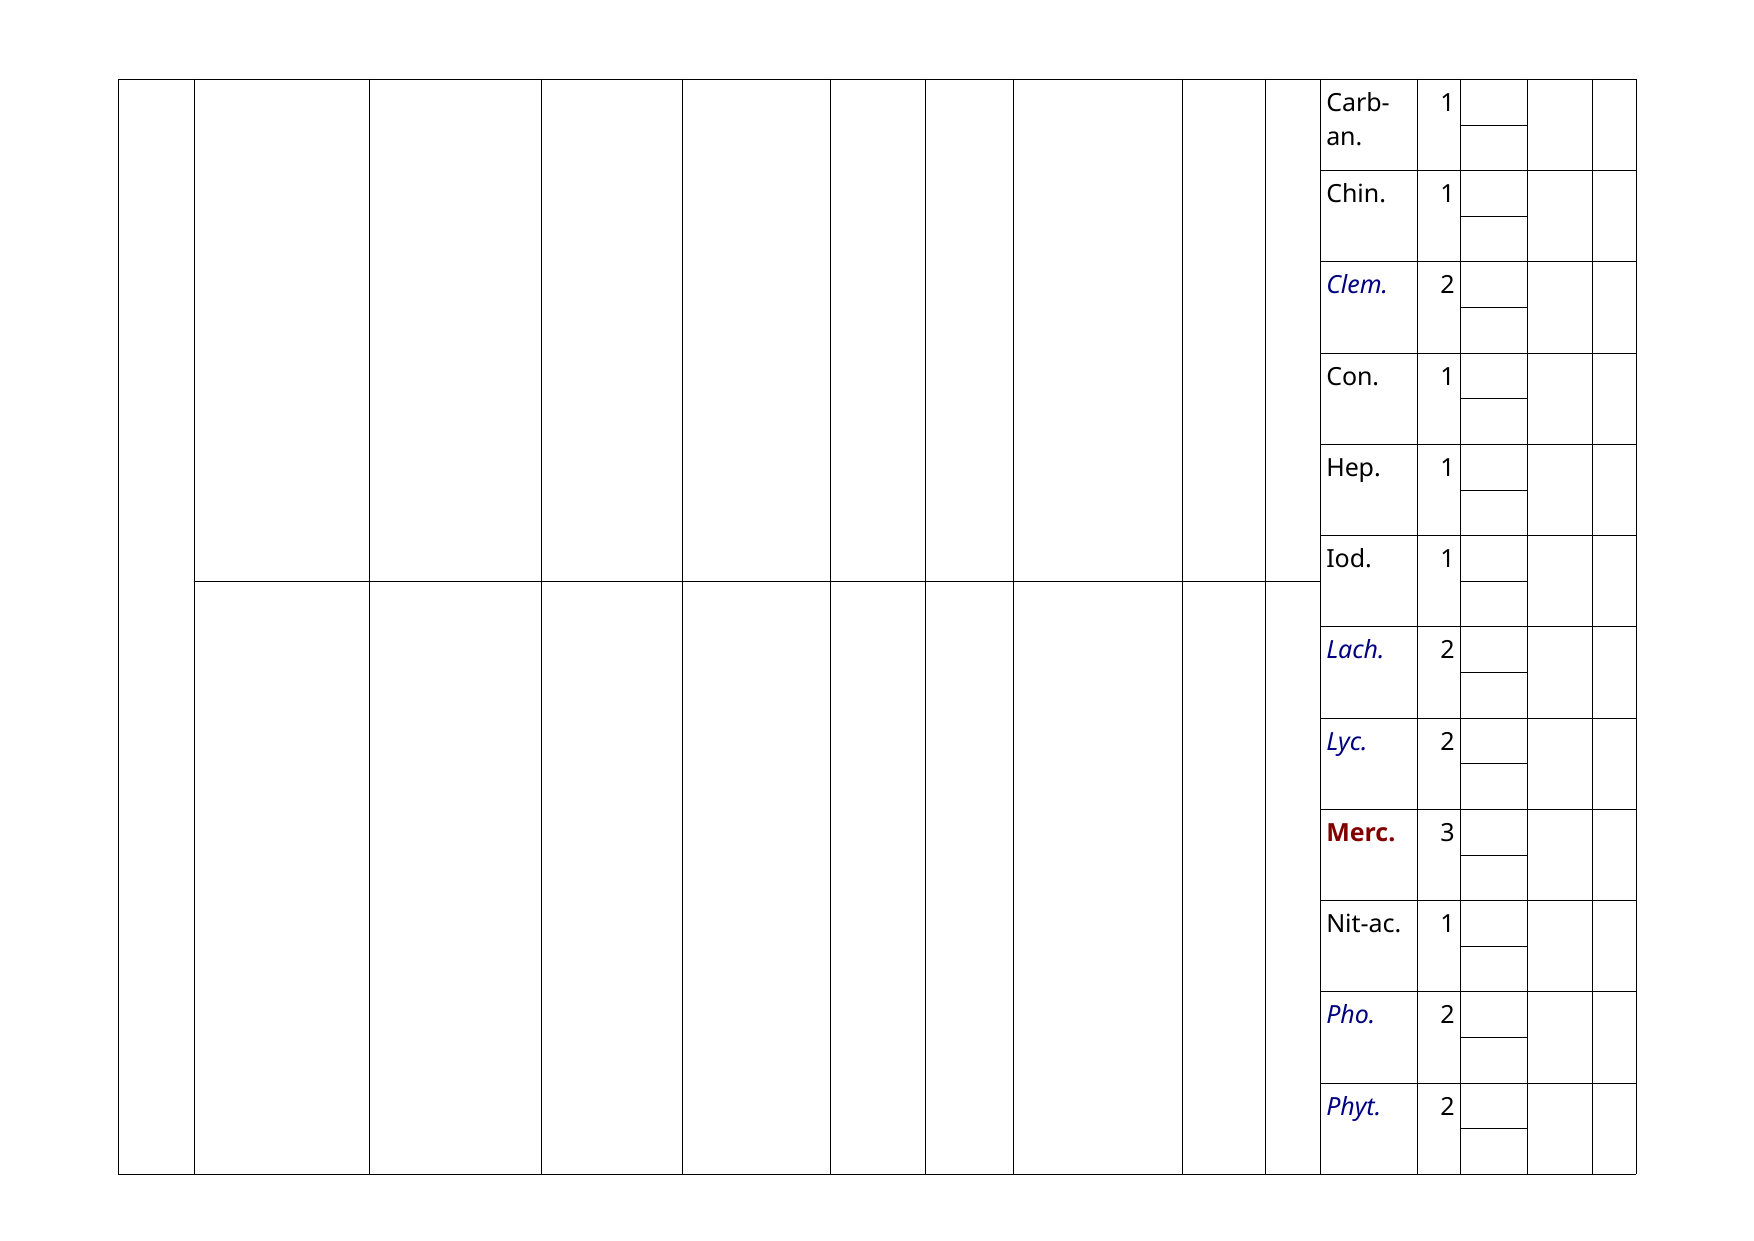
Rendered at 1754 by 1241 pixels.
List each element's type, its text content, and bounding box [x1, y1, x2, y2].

table_cell [1593, 262, 1636, 353]
table_cell [1461, 80, 1527, 124]
table_cell [1528, 354, 1592, 444]
table_cell [1461, 171, 1527, 216]
table_cell [1461, 354, 1527, 398]
table_cell [1461, 491, 1527, 535]
table_cell Clem. [1321, 262, 1417, 353]
table_cell [542, 80, 682, 581]
table_cell [1593, 445, 1636, 535]
table_cell [1528, 1084, 1592, 1174]
table_cell 2 [1418, 627, 1460, 718]
table_cell [1461, 1129, 1527, 1174]
table_cell [1461, 1038, 1527, 1083]
table_cell [1528, 719, 1592, 809]
table_cell [1461, 947, 1527, 991]
table_cell [683, 80, 830, 581]
table_cell [195, 582, 369, 1174]
table_cell [1461, 673, 1527, 718]
table_cell [926, 80, 1013, 581]
table_cell [1528, 992, 1592, 1083]
table_cell [1528, 536, 1592, 626]
table_cell Lyc. [1321, 719, 1417, 809]
table_cell [1528, 901, 1592, 991]
table_cell [1461, 445, 1527, 489]
table_cell [1528, 171, 1592, 261]
table_cell 1 [1418, 354, 1460, 444]
table_cell [1593, 80, 1636, 170]
table_cell [1593, 719, 1636, 809]
table_cell [1461, 536, 1527, 581]
table_cell Lach. [1321, 627, 1417, 718]
table_cell [1461, 308, 1527, 353]
table_cell [1593, 1084, 1636, 1174]
table_cell [1528, 262, 1592, 353]
table_cell Chin. [1321, 171, 1417, 261]
table_cell [1593, 627, 1636, 718]
table_cell 1 [1418, 80, 1460, 170]
table_cell [1593, 992, 1636, 1083]
table_cell [926, 582, 1013, 1174]
table_cell [1593, 810, 1636, 900]
table_cell 1 [1418, 171, 1460, 261]
table_cell [195, 80, 369, 581]
table_cell Carb-an. [1321, 80, 1417, 170]
table_cell [1593, 354, 1636, 444]
table_cell [370, 80, 541, 581]
table_cell 2 [1418, 262, 1460, 353]
table_cell 2 [1418, 1084, 1460, 1174]
table_cell Con. [1321, 354, 1417, 444]
table_cell [1461, 627, 1527, 672]
table_cell [1266, 80, 1320, 581]
table_cell [1461, 856, 1527, 900]
table_cell [1461, 126, 1527, 170]
table_cell [1593, 901, 1636, 991]
table_cell [1593, 536, 1636, 626]
table_cell [1593, 171, 1636, 261]
table_cell [1461, 399, 1527, 444]
table_cell [1461, 262, 1527, 307]
table_cell 1 [1418, 901, 1460, 991]
table_cell Iod. [1321, 536, 1417, 626]
table_cell [1183, 80, 1265, 581]
table_cell [831, 80, 925, 581]
table_cell [370, 582, 541, 1174]
table_cell [1461, 1084, 1527, 1128]
table_cell [119, 80, 194, 1174]
table_cell [1528, 445, 1592, 535]
table_cell [1461, 582, 1527, 626]
table_cell [1461, 992, 1527, 1037]
table_cell Nit-ac. [1321, 901, 1417, 991]
table_cell [1461, 719, 1527, 763]
table_cell [1528, 80, 1592, 170]
table_cell [1461, 810, 1527, 854]
table_cell 2 [1418, 992, 1460, 1083]
table_cell 3 [1418, 810, 1460, 900]
table_cell [1266, 582, 1320, 1174]
table_cell [1528, 810, 1592, 900]
table_cell [542, 582, 682, 1174]
table_cell [1461, 764, 1527, 809]
table_cell [1461, 217, 1527, 261]
table_cell 1 [1418, 445, 1460, 535]
table_cell Pho. [1321, 992, 1417, 1083]
table_cell Merc. [1321, 810, 1417, 900]
table_cell 2 [1418, 719, 1460, 809]
table_cell [1461, 901, 1527, 946]
table_cell [1528, 627, 1592, 718]
table_cell Hep. [1321, 445, 1417, 535]
table_cell [1183, 582, 1265, 1174]
table_cell [1014, 80, 1182, 581]
table_cell [831, 582, 925, 1174]
table_cell [1014, 582, 1182, 1174]
table_cell 1 [1418, 536, 1460, 626]
table_cell [683, 582, 830, 1174]
table_cell Phyt. [1321, 1084, 1417, 1174]
